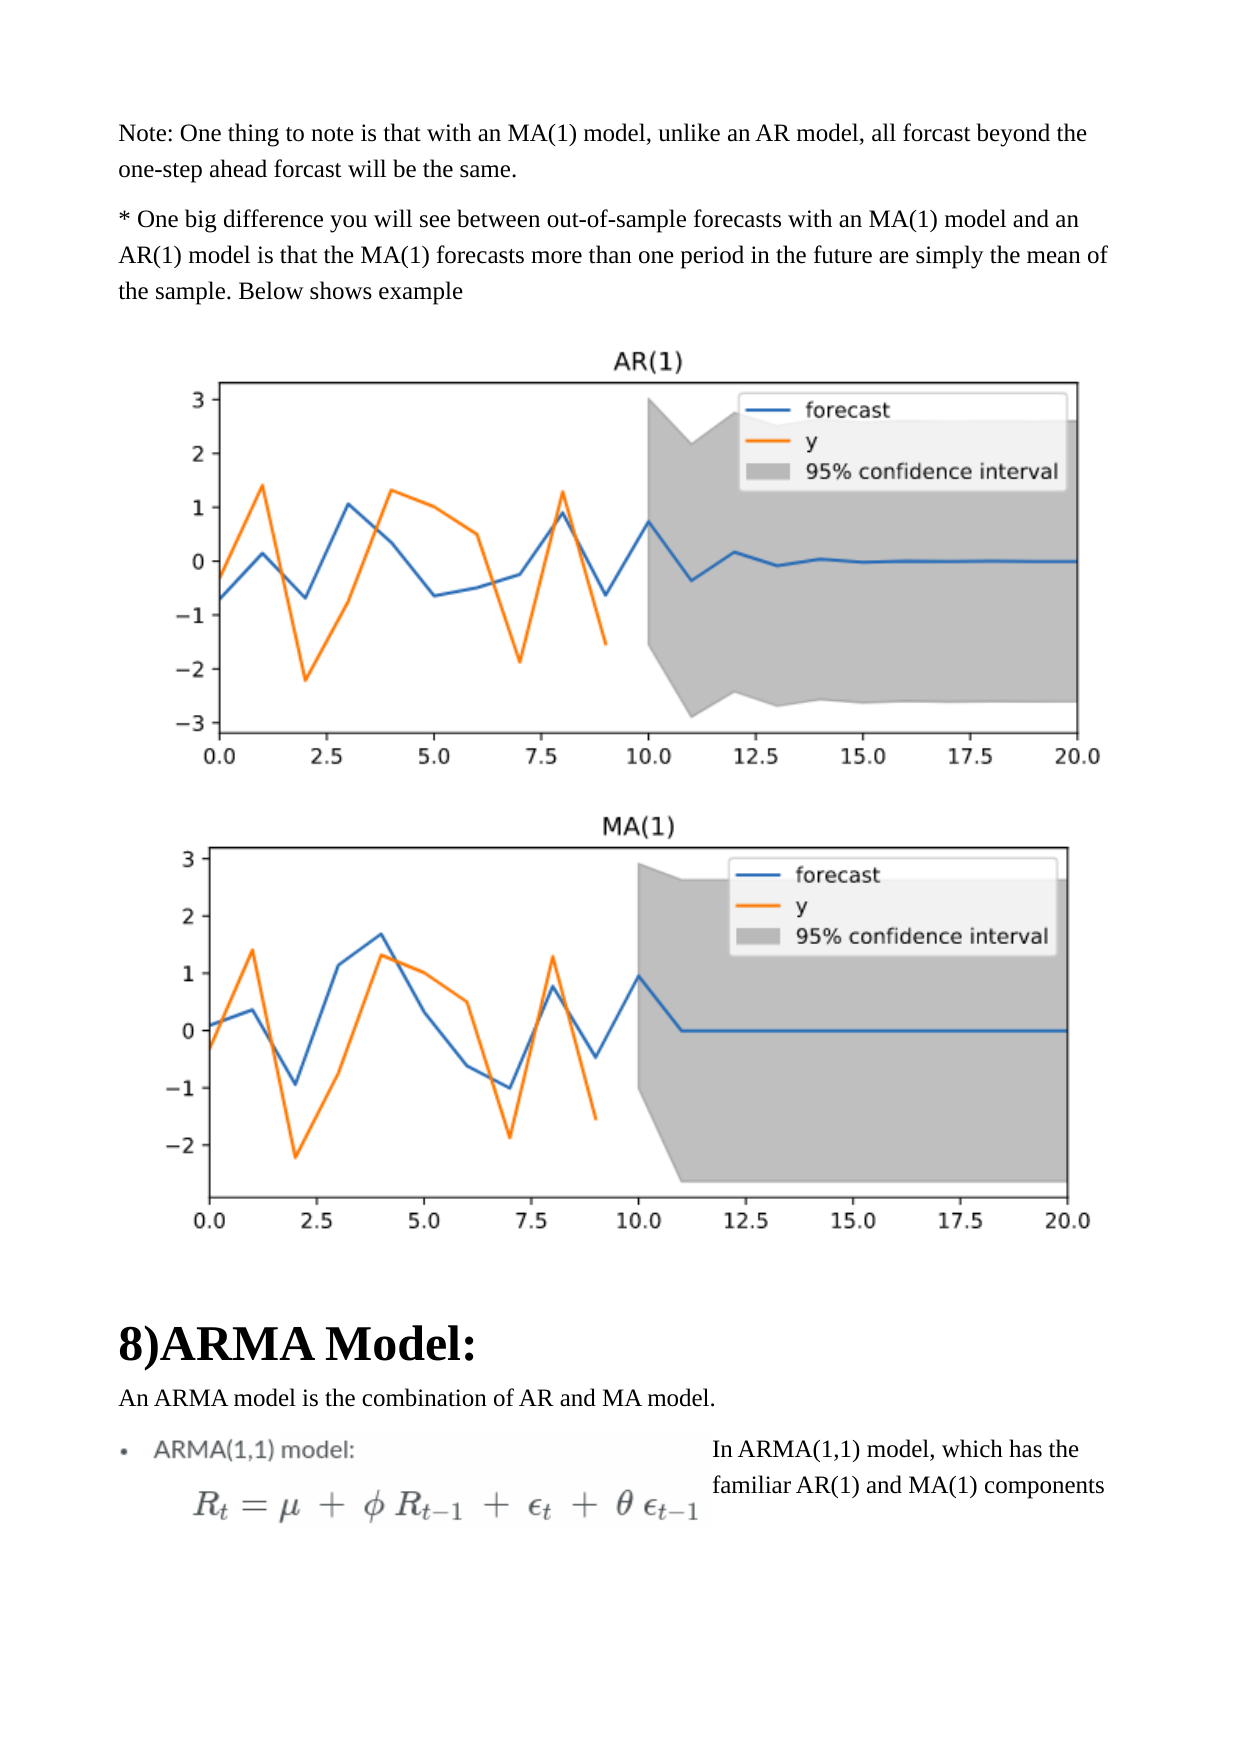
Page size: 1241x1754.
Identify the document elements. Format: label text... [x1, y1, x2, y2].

text Note: One thing to note is that with an MA(1) model, unlike an AR model, all forcast beyond the one-step ahead forcast will be the same. [118, 118, 1122, 183]
picture [152, 332, 1110, 772]
text An ARMA model is the combination of AR and MA model. [118, 1383, 1122, 1412]
text * One big difference you will see between out-of-sample forecasts with an MA(1) model and an AR(1) model is that the MA(1) forecasts more than one period in the future are simply the mean of the sample. Below shows example [118, 204, 1122, 305]
subtitle 8)ARMA Model: [118, 1313, 1122, 1371]
text In ARMA(1,1) model, which has the familiar AR(1) and MA(1) components [712, 1434, 1122, 1498]
picture [142, 797, 1098, 1238]
picture [118, 1433, 712, 1528]
